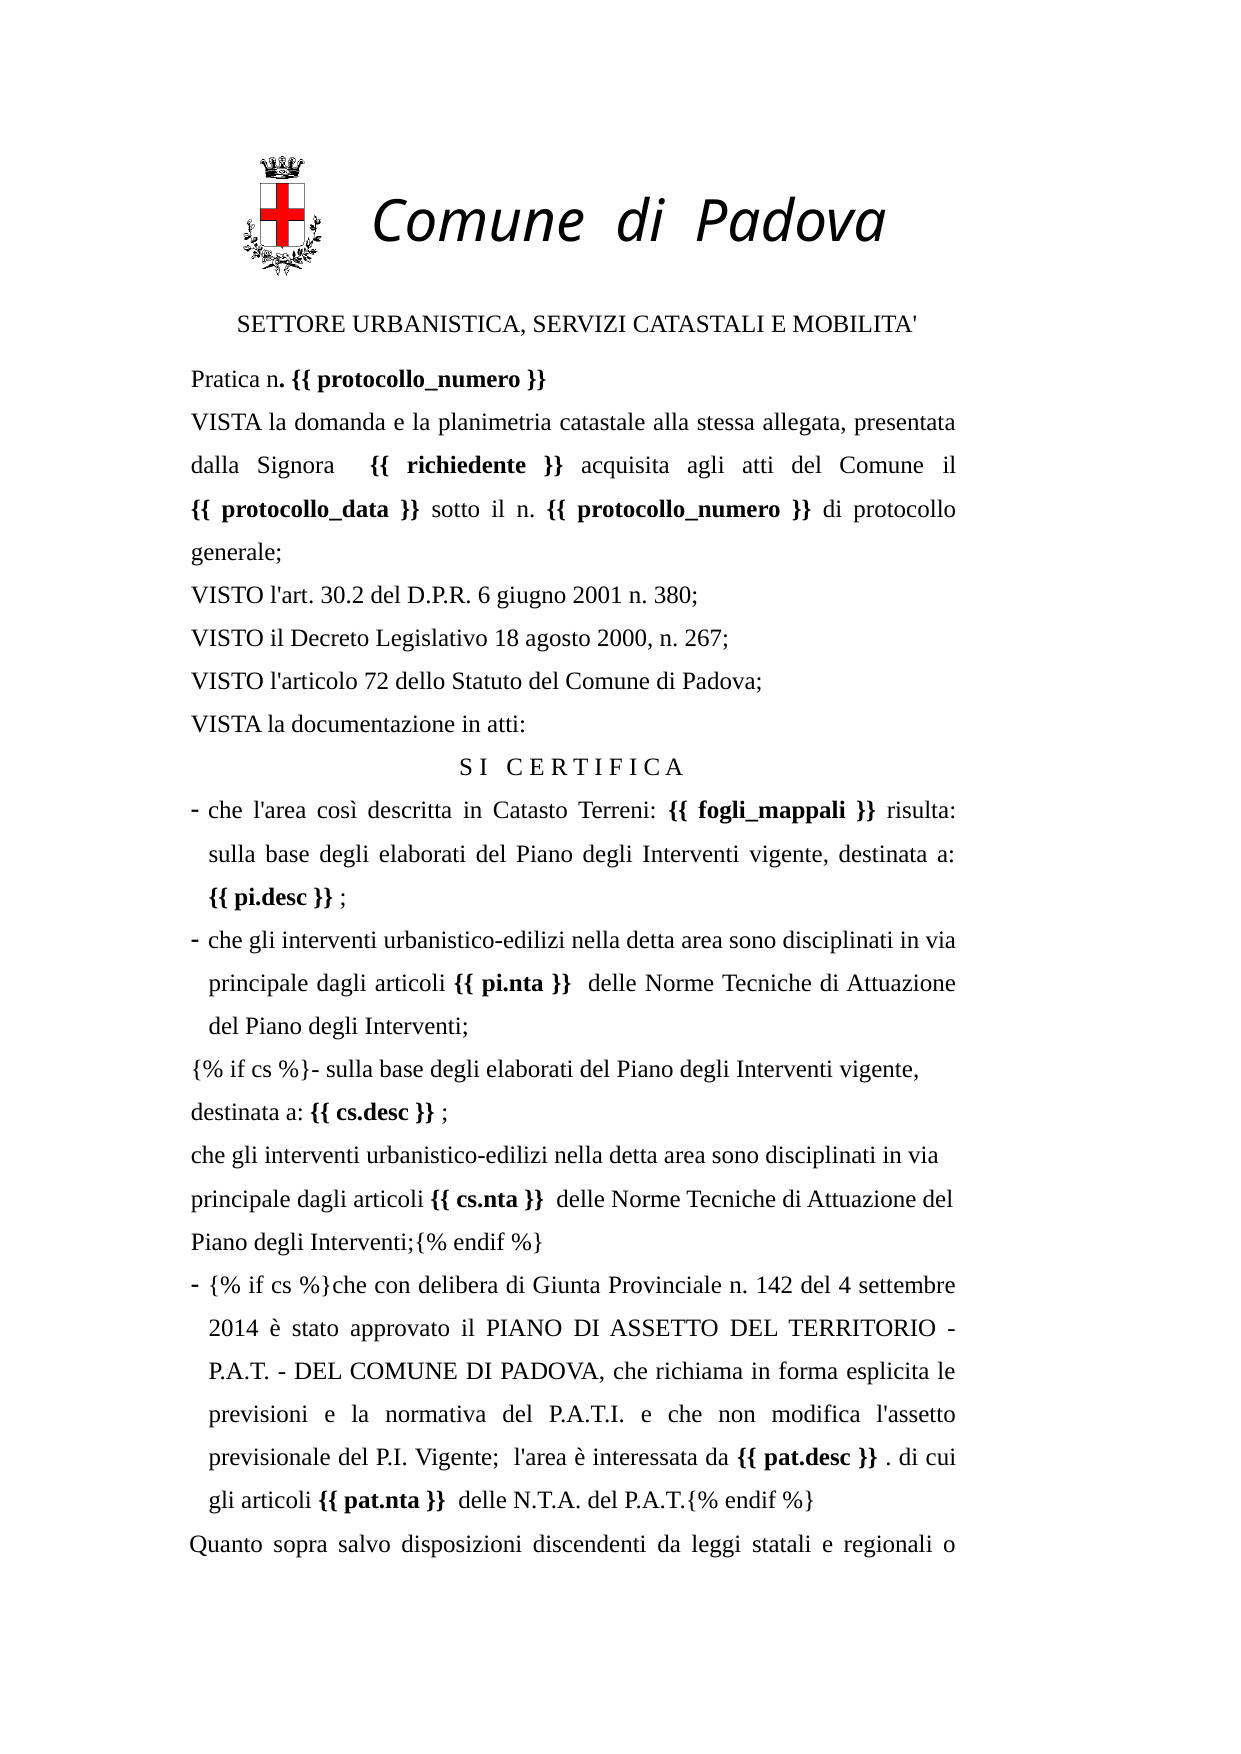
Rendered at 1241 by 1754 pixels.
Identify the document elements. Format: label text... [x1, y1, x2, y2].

list {% if cs %}che con delibera di Giunta Provinciale n. 142 del 4 settembre 2014 è stato approvato il PIANO DI ASSETTO DEL TERRITORIO - P.A.T. - DEL COMUNE DI PADOVA, che richiama in forma esplicita le previsioni e la normativa del P.A.T.I. e che non modifica l'assetto previsionale del P.I. Vigente; l'area è interessata da {{ pat.desc }} . di cui gli articoli {{ pat.nta }} delle N.T.A. del P.A.T.{% endif %} [191, 1270, 956, 1514]
table_header [180, 149, 364, 283]
subtitle SETTORE URBANISTICA, SERVIZI CATASTALI E MOBILITA' [191, 309, 956, 337]
text VISTO l'articolo 72 dello Statuto del Comune di Padova; [191, 666, 956, 695]
text VISTA la documentazione in atti: [191, 709, 956, 738]
table_header Comune di Padova [365, 149, 956, 283]
text S I C E R T I F I C A [191, 752, 956, 781]
text Pratica n. {{ protocollo_numero }} [191, 364, 956, 393]
text Quanto sopra salvo disposizioni discendenti da leggi statali e regionali o [189, 1529, 956, 1557]
text VISTO il Decreto Legislativo 18 agosto 2000, n. 267; [191, 623, 956, 652]
list che l'area così descritta in Catasto Terreni: {{ fogli_mappali }} risulta: sulla base degli elaborati del Piano degli Interventi vigente, destinata a: {{ pi.desc }} ; [191, 796, 956, 911]
text VISTA la domanda e la planimetria catastale alla stessa allegata, presentata dalla Signora {{ richiedente }} acquisita agli atti del Comune il {{ protocollo_data }} sotto il n. {{ protocollo_numero }} di protocollo generale; [191, 407, 956, 566]
list che gli interventi urbanistico-edilizi nella detta area sono disciplinati in via principale dagli articoli {{ pi.nta }} delle Norme Tecniche di Attuazione del Piano degli Interventi; [191, 925, 956, 1040]
text VISTO l'art. 30.2 del D.P.R. 6 giugno 2001 n. 380; [191, 580, 956, 609]
text {% if cs %}- sulla base degli elaborati del Piano degli Interventi vigente, destinata a: {{ cs.desc }} ; [191, 1054, 956, 1126]
text che gli interventi urbanistico-edilizi nella detta area sono disciplinati in via principale dagli articoli {{ cs.nta }} delle Norme Tecniche di Attuazione del Piano degli Interventi;{% endif %} [191, 1141, 956, 1256]
